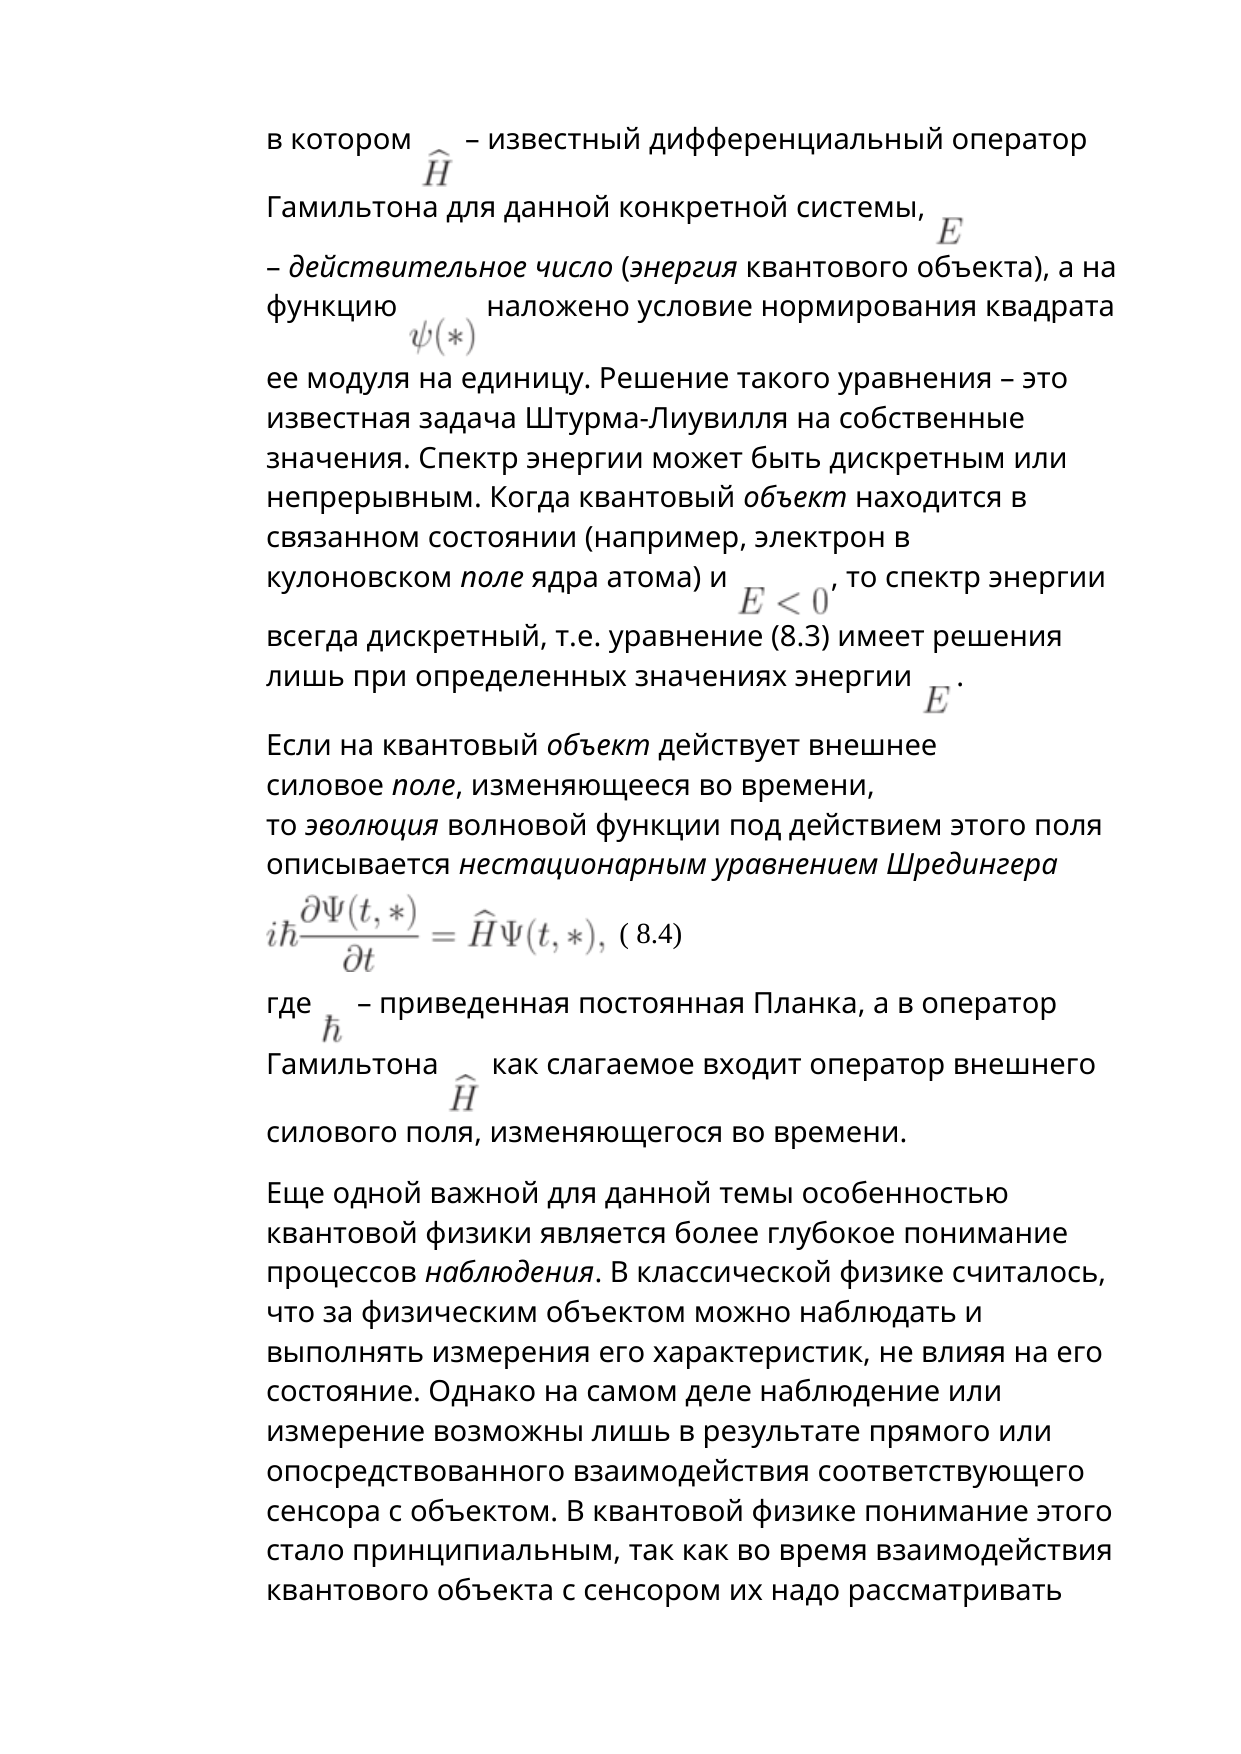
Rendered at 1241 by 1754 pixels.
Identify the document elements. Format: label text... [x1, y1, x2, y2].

text Еще одной важной для данной темы особенностью квантовой физики является более глубокое понимание процессов наблюдения. В классической физике считалось, что за физическим объектом можно наблюдать и выполнять измерения его характеристик, не влияя на его состояние. Однако на самом деле наблюдение или измерение возможны лишь в результате прямого или опосредствованного взаимодействия соответствующего сенсора с объектом. В квантовой физике понимание этого стало принципиальным, так как во время взаимодействия квантового объекта с сенсором их надо рассматривать [266, 1172, 1122, 1609]
text где – приведенная постоянная Планка, а в оператор Гамильтона как слагаемое входит оператор внешнего силового поля, изменяющегося во времени. [266, 982, 1122, 1151]
table_header [352, 947, 358, 954]
table_header [356, 958, 366, 972]
table_header [306, 908, 314, 919]
text Если на квантовый объект действует внешнее силовое поле, изменяющееся во времени, то эволюция волновой функции под действием этого поля описывается нестационарным уравнением Шредингера [266, 724, 1122, 883]
table_header [348, 957, 357, 969]
table_header ( 8.4) [614, 894, 682, 972]
text в котором – известный дифференциальный оператор Гамильтона для данной конкретной системы, – действительное число (энергия квантового объекта), а на функцию наложено условие нормирования квадрата ее модуля на единицу. Решение такого уравнения – это известная задача Штурма-Лиувилля на собственные значения. Спектр энергии может быть дискретным или непрерывным. Когда квантовый объект находится в связанном состоянии (например, электрон в кулоновском поле ядра атома) и , то спектр энергии всегда дискретный, т.е. уравнение (8.3) имеет решения лишь при определенных значениях энергии . [266, 118, 1122, 714]
table_header [309, 898, 316, 905]
table_header [266, 894, 614, 972]
